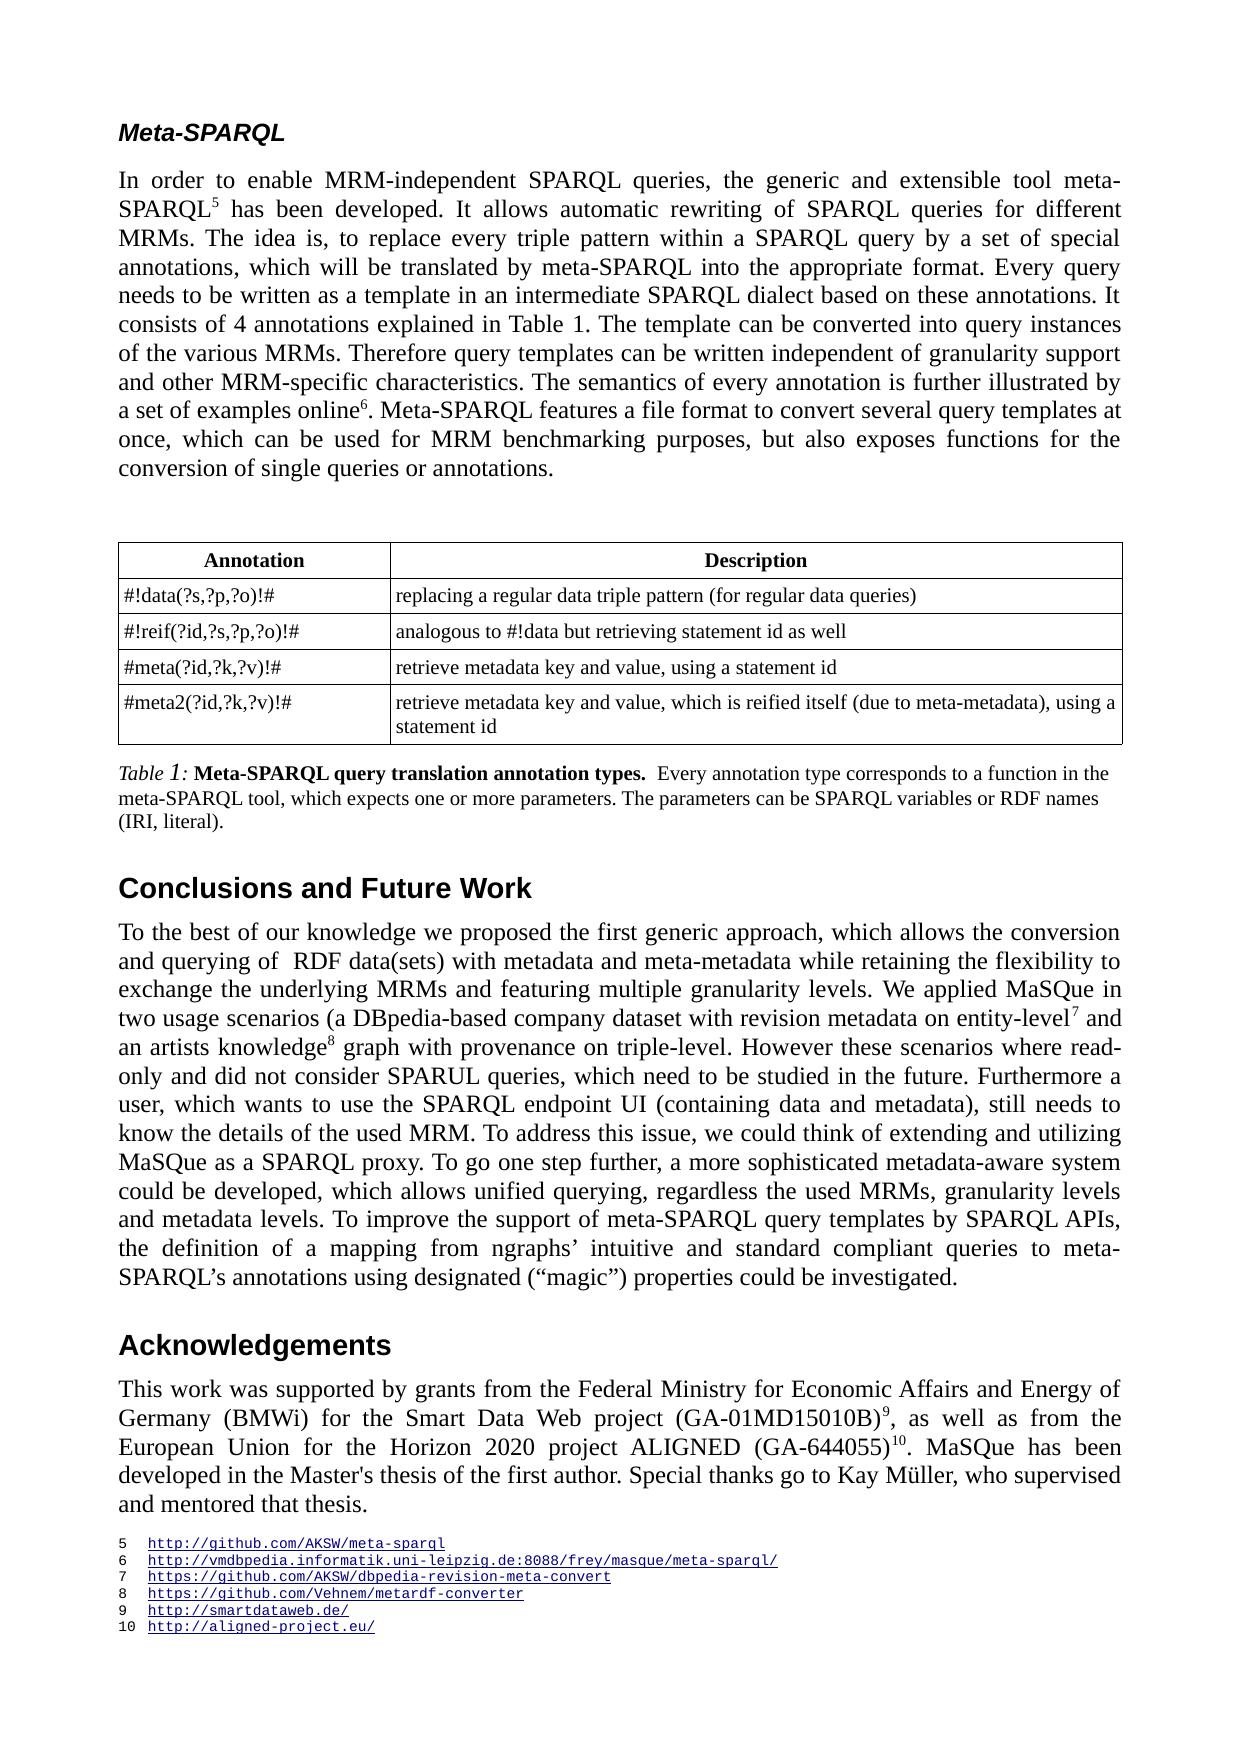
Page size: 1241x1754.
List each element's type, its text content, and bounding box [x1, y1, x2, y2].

table_cell #!reif(?id,?s,?p,?o)!# [119, 614, 390, 649]
table_cell #meta(?id,?k,?v)!# [119, 650, 390, 684]
text http://github.com/AKSW/meta-sparql [118, 1536, 1122, 1553]
text Table 1: Meta-SPARQL query translation annotation types. Every annotation type corresponds to a function in the meta-SPARQL tool, which expects one or more parameters. The parameters can be SPARQL variables or RDF names (IRI, literal). [118, 757, 1122, 833]
text https://github.com/Vehnem/metardf-converter [118, 1586, 1122, 1603]
table_header Annotation [119, 543, 390, 577]
text This work was supported by grants from the Federal Ministry for Economic Affairs and Energy of Germany (BMWi) for the Smart Data Web project (GA-01MD15010B), as well as from the European Union for the Horizon 2020 project ALIGNED (GA-644055). MaSQue has been developed in the Master's thesis of the first author. Special thanks go to Kay Müller, who supervised and mentored that thesis. [118, 1374, 1122, 1518]
table_cell replacing a regular data triple pattern (for regular data queries) [391, 579, 1122, 613]
table_cell retrieve metadata key and value, which is reified itself (due to meta-metadata), using a statement id [391, 685, 1122, 744]
text http://smartdataweb.de/ [118, 1603, 1122, 1619]
table_cell #!data(?s,?p,?o)!# [119, 579, 390, 613]
table_header Description [391, 543, 1122, 577]
table_cell retrieve metadata key and value, using a statement id [391, 650, 1122, 684]
text http://aligned-project.eu/ [118, 1619, 1122, 1636]
table_cell #meta2(?id,?k,?v)!# [119, 685, 390, 744]
subtitle Conclusions and Future Work [118, 871, 1122, 904]
text https://github.com/AKSW/dbpedia-revision-meta-convert [118, 1569, 1122, 1586]
table_cell analogous to #!data but retrieving statement id as well [391, 614, 1122, 649]
text To the best of our knowledge we proposed the first generic approach, which allows the conversion and querying of RDF data(sets) with metadata and meta-metadata while retaining the flexibility to exchange the underlying MRMs and featuring multiple granularity levels. We applied MaSQue in two usage scenarios (a DBpedia-based company dataset with revision metadata on entity-level and an artists knowledge graph with provenance on triple-level. However these scenarios where read-only and did not consider SPARUL queries, which need to be studied in the future. Furthermore a user, which wants to use the SPARQL endpoint UI (containing data and metadata), still needs to know the details of the used MRM. To address this issue, we could think of extending and utilizing MaSQue as a SPARQL proxy. To go one step further, a more sophisticated metadata-aware system could be developed, which allows unified querying, regardless the used MRMs, granularity levels and metadata levels. To improve the support of meta-SPARQL query templates by SPARQL APIs, the definition of a mapping from ngraphs’ intuitive and standard compliant queries to meta-SPARQL’s annotations using designated (“magic”) properties could be investigated. [118, 917, 1122, 1291]
text In order to enable MRM-independent SPARQL queries, the generic and extensible tool meta-SPARQL has been developed. It allows automatic rewriting of SPARQL queries for different MRMs. The idea is, to replace every triple pattern within a SPARQL query by a set of special annotations, which will be translated by meta-SPARQL into the appropriate format. Every query needs to be written as a template in an intermediate SPARQL dialect based on these annotations. It consists of 4 annotations explained in Table 1. The template can be converted into query instances of the various MRMs. Therefore query templates can be written independent of granularity support and other MRM-specific characteristics. The semantics of every annotation is further illustrated by a set of examples online. Meta-SPARQL features a file format to convert several query templates at once, which can be used for MRM benchmarking purposes, but also exposes functions for the conversion of single queries or annotations. [118, 166, 1122, 482]
text http://vmdbpedia.informatik.uni-leipzig.de:8088/frey/masque/meta-sparql/ [118, 1553, 1122, 1569]
subtitle Acknowledgements [118, 1328, 1122, 1362]
subtitle Meta-SPARQL [118, 118, 1122, 147]
